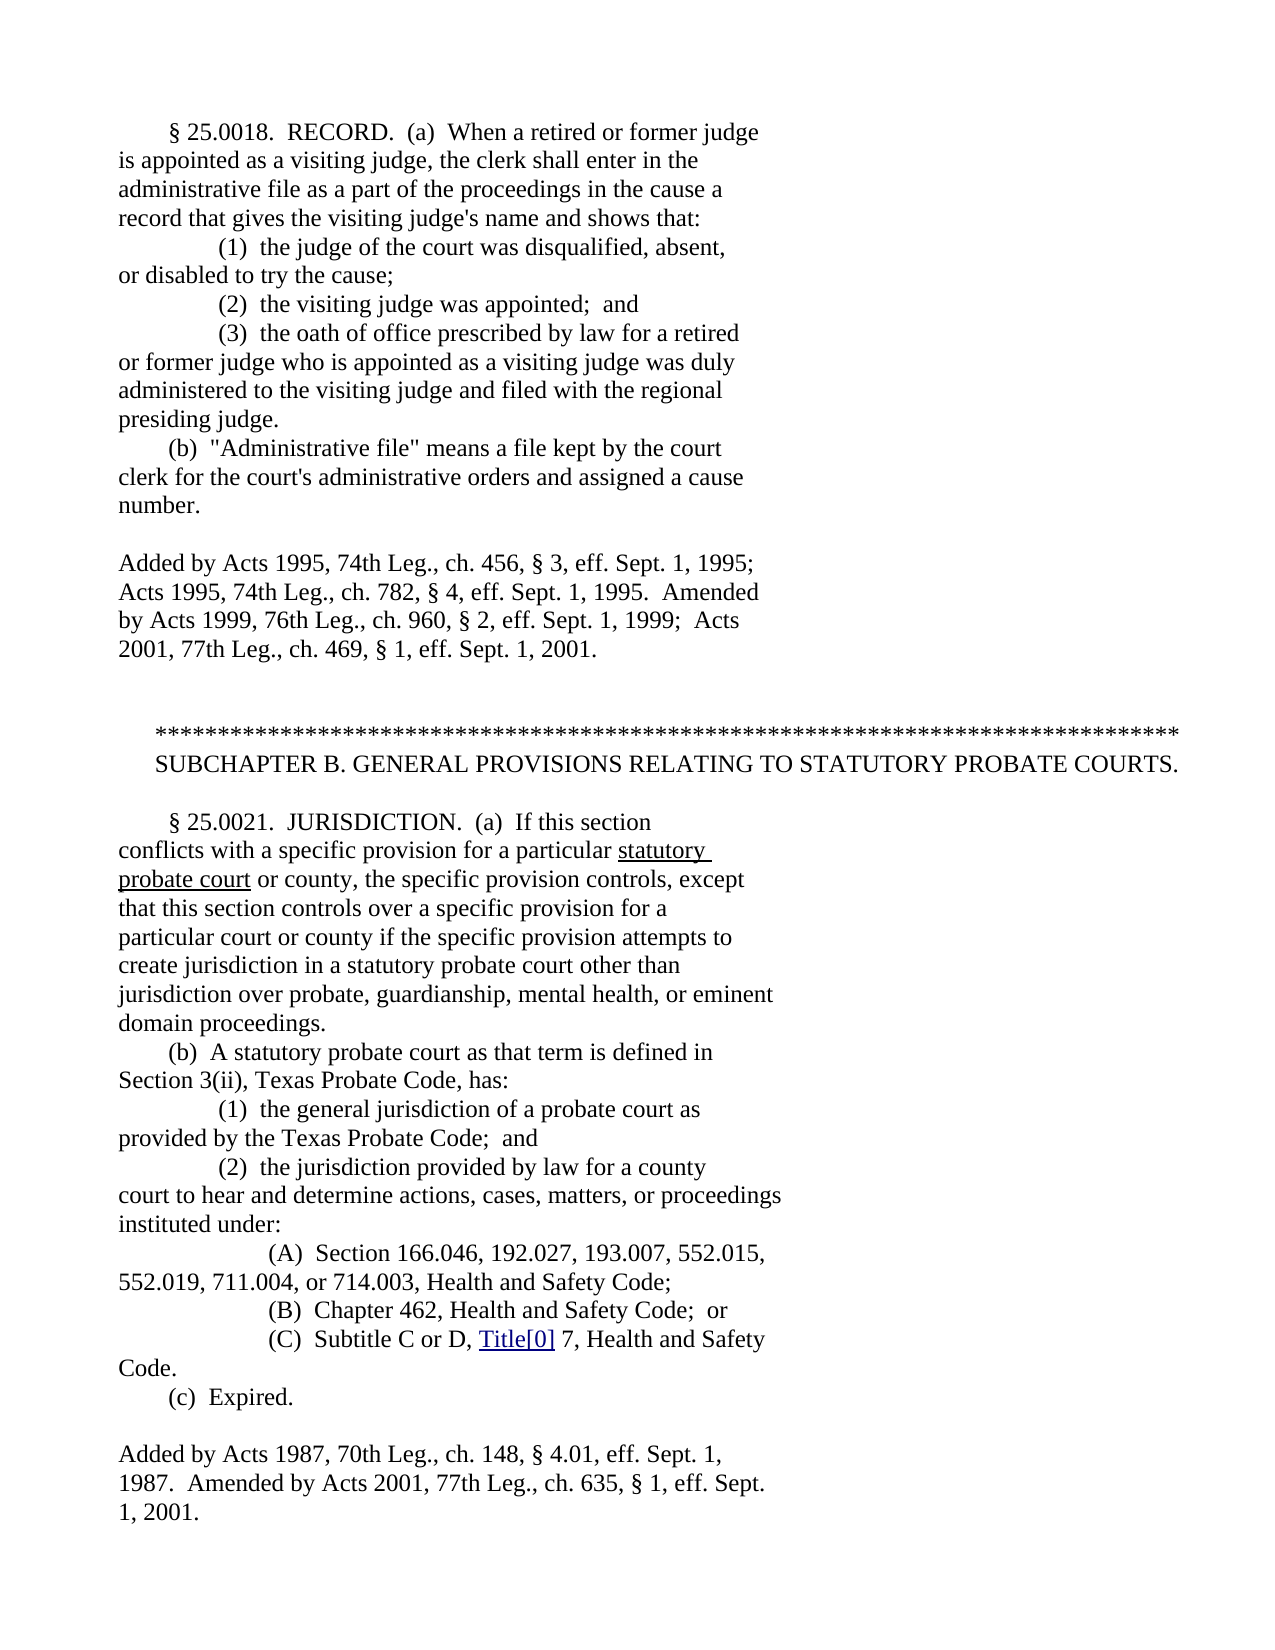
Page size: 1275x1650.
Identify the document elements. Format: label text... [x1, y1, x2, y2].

text domain proceedings. [118, 1008, 1216, 1037]
text administrative file as a part of the proceedings in the cause a [118, 174, 1216, 203]
text court to hear and determine actions, cases, matters, or proceedings [118, 1180, 1216, 1209]
text presiding judge. [118, 404, 1216, 433]
text (3) the oath of office prescribed by law for a retired [118, 318, 1216, 347]
text § 25.0021. JURISDICTION. (a) If this section [118, 807, 1216, 835]
text or former judge who is appointed as a visiting judge was duly [118, 347, 1216, 375]
text by Acts 1999, 76th Leg., ch. 960, § 2, eff. Sept. 1, 1999; Acts [118, 605, 1216, 634]
text record that gives the visiting judge's name and shows that: [118, 203, 1216, 232]
text § 25.0018. RECORD. (a) When a retired or former judge [118, 117, 1216, 145]
text probate court or county, the specific provision controls, except [118, 864, 1216, 893]
text create jurisdiction in a statutory probate court other than [118, 950, 1216, 979]
text (1) the general jurisdiction of a probate court as [118, 1094, 1216, 1123]
text number. [118, 490, 1216, 519]
text that this section controls over a specific provision for a [118, 893, 1216, 922]
text Acts 1995, 74th Leg., ch. 782, § 4, eff. Sept. 1, 1995. Amended [118, 577, 1216, 605]
text jurisdiction over probate, guardianship, mental health, or eminent [118, 979, 1216, 1008]
text or disabled to try the cause; [118, 260, 1216, 289]
text (2) the jurisdiction provided by law for a county [118, 1152, 1216, 1180]
text conflicts with a specific provision for a particular statutory [118, 835, 1216, 864]
text (1) the judge of the court was disqualified, absent, [118, 232, 1216, 260]
text (2) the visiting judge was appointed; and [118, 289, 1216, 318]
text administered to the visiting judge and filed with the regional [118, 375, 1216, 404]
text Code. [118, 1353, 1216, 1382]
text 1, 2001. [118, 1497, 1216, 1525]
text (C) Subtitle C or D, Title[0] 7, Health and Safety [118, 1324, 1216, 1353]
text 1987. Amended by Acts 2001, 77th Leg., ch. 635, § 1, eff. Sept. [118, 1468, 1216, 1497]
text (c) Expired. [118, 1382, 1216, 1410]
text (A) Section 166.046, 192.027, 193.007, 552.015, [118, 1238, 1216, 1267]
text (b) "Administrative file" means a file kept by the court [118, 433, 1216, 462]
text 552.019, 711.004, or 714.003, Health and Safety Code; [118, 1267, 1216, 1295]
text ********************************************************************************** SUBCHAPTER B. GENERAL PROVISIONS RELATING TO STATUTORY PROBATE COURTS. [118, 720, 1216, 778]
text provided by the Texas Probate Code; and [118, 1123, 1216, 1152]
text Added by Acts 1987, 70th Leg., ch. 148, § 4.01, eff. Sept. 1, [118, 1439, 1216, 1468]
text 2001, 77th Leg., ch. 469, § 1, eff. Sept. 1, 2001. [118, 634, 1216, 663]
text Section 3(ii), Texas Probate Code, has: [118, 1065, 1216, 1094]
text Added by Acts 1995, 74th Leg., ch. 456, § 3, eff. Sept. 1, 1995; [118, 548, 1216, 577]
text particular court or county if the specific provision attempts to [118, 922, 1216, 950]
text (B) Chapter 462, Health and Safety Code; or [118, 1295, 1216, 1324]
text instituted under: [118, 1209, 1216, 1238]
text is appointed as a visiting judge, the clerk shall enter in the [118, 145, 1216, 174]
text (b) A statutory probate court as that term is defined in [118, 1037, 1216, 1065]
text clerk for the court's administrative orders and assigned a cause [118, 462, 1216, 490]
